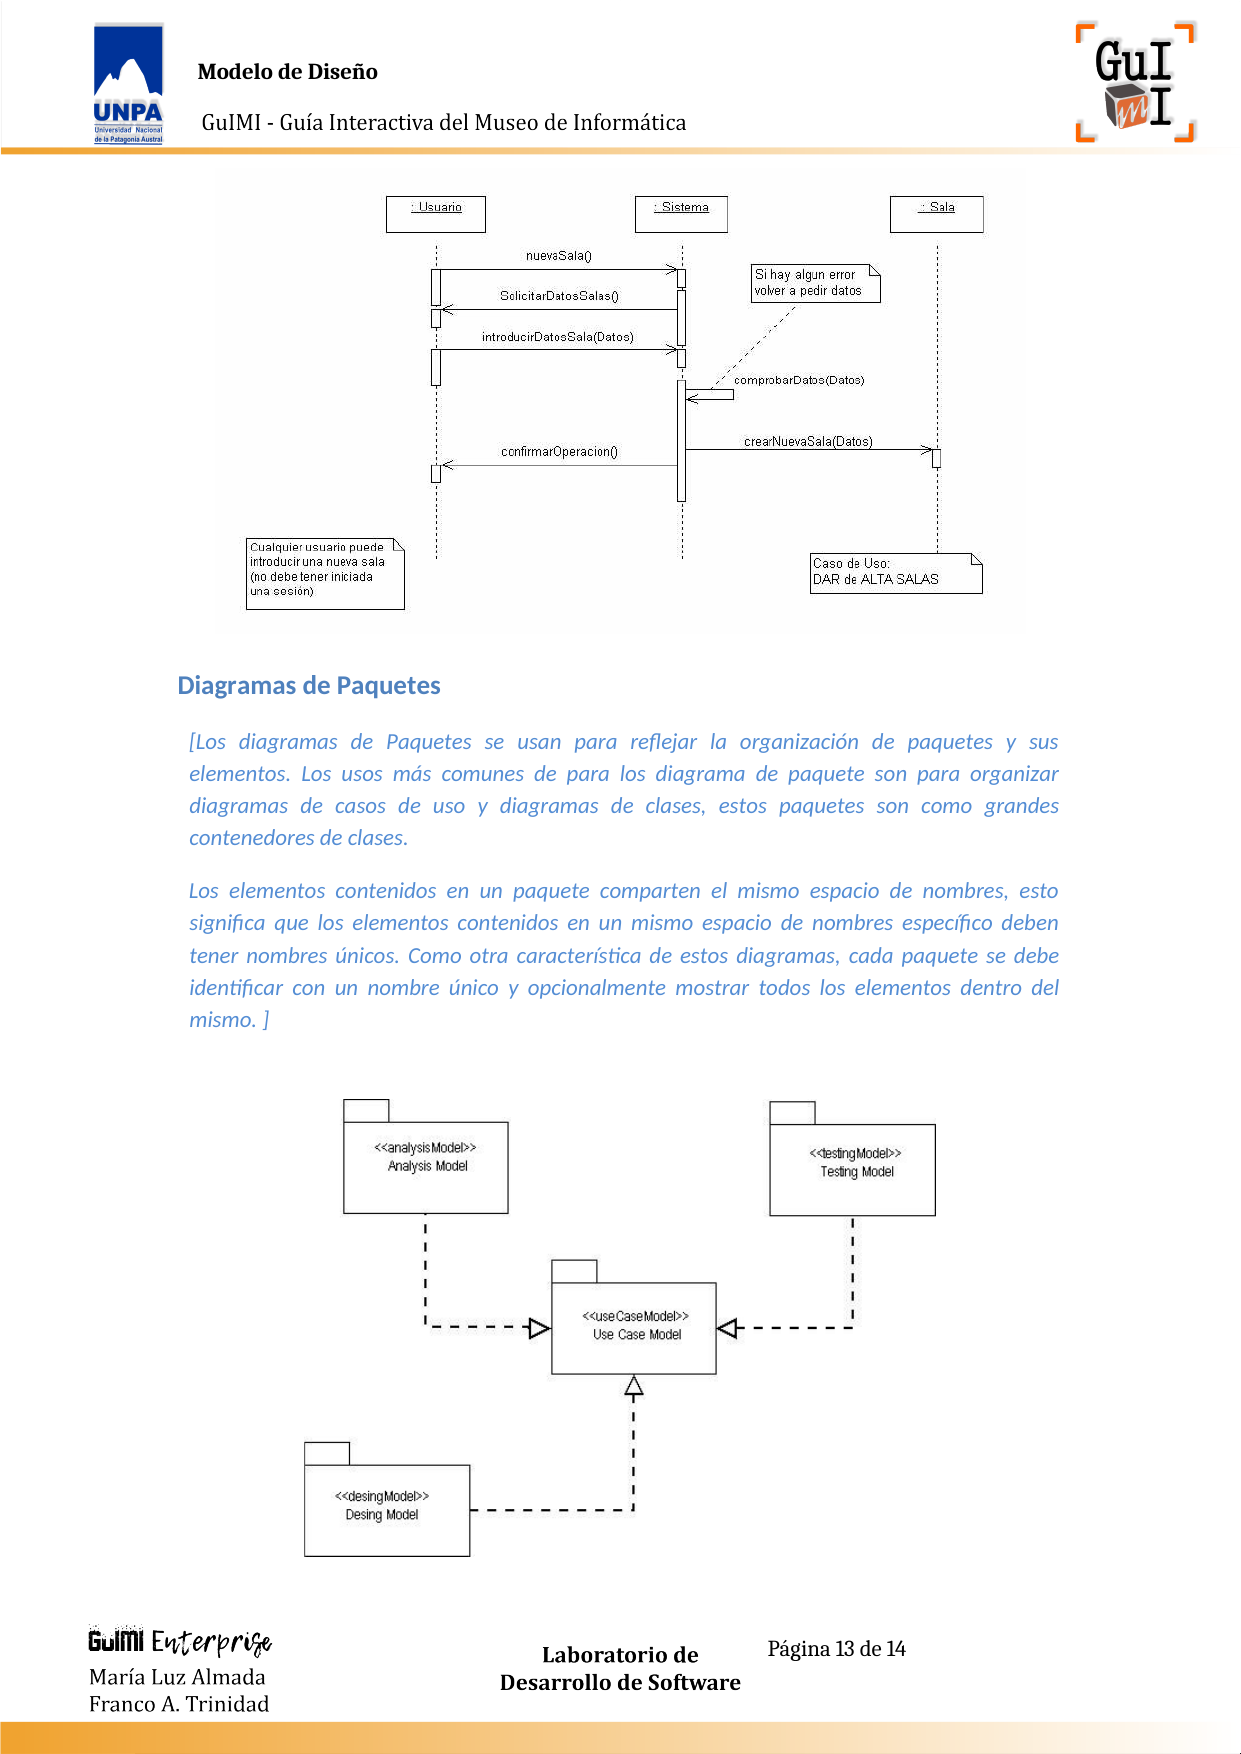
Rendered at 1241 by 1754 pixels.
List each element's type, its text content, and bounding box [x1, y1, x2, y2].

text Los elementos contenidos en un paquete comparten el mismo espacio de nombres, esto significa que los elementos contenidos en un mismo espacio de nombres específico deben tener nombres únicos. Como otra característica de estos diagramas, cada paquete se debe identificar con un nombre único y opcionalmente mostrar todos los elementos dentro del mismo. ] [188, 876, 1063, 1065]
text [Los diagramas de Paquetes se usan para reflejar la organización de paquetes y sus elementos. Los usos más comunes de para los diagrama de paquete son para organizar diagramas de casos de uso y diagramas de clases, estos paquetes son como grandes contenedores de clases. [188, 727, 1063, 851]
subtitle Diagramas de Paquetes [177, 668, 1063, 701]
picture [0, 1613, 1241, 1754]
picture [304, 1099, 936, 1557]
picture [0, 0, 1241, 155]
